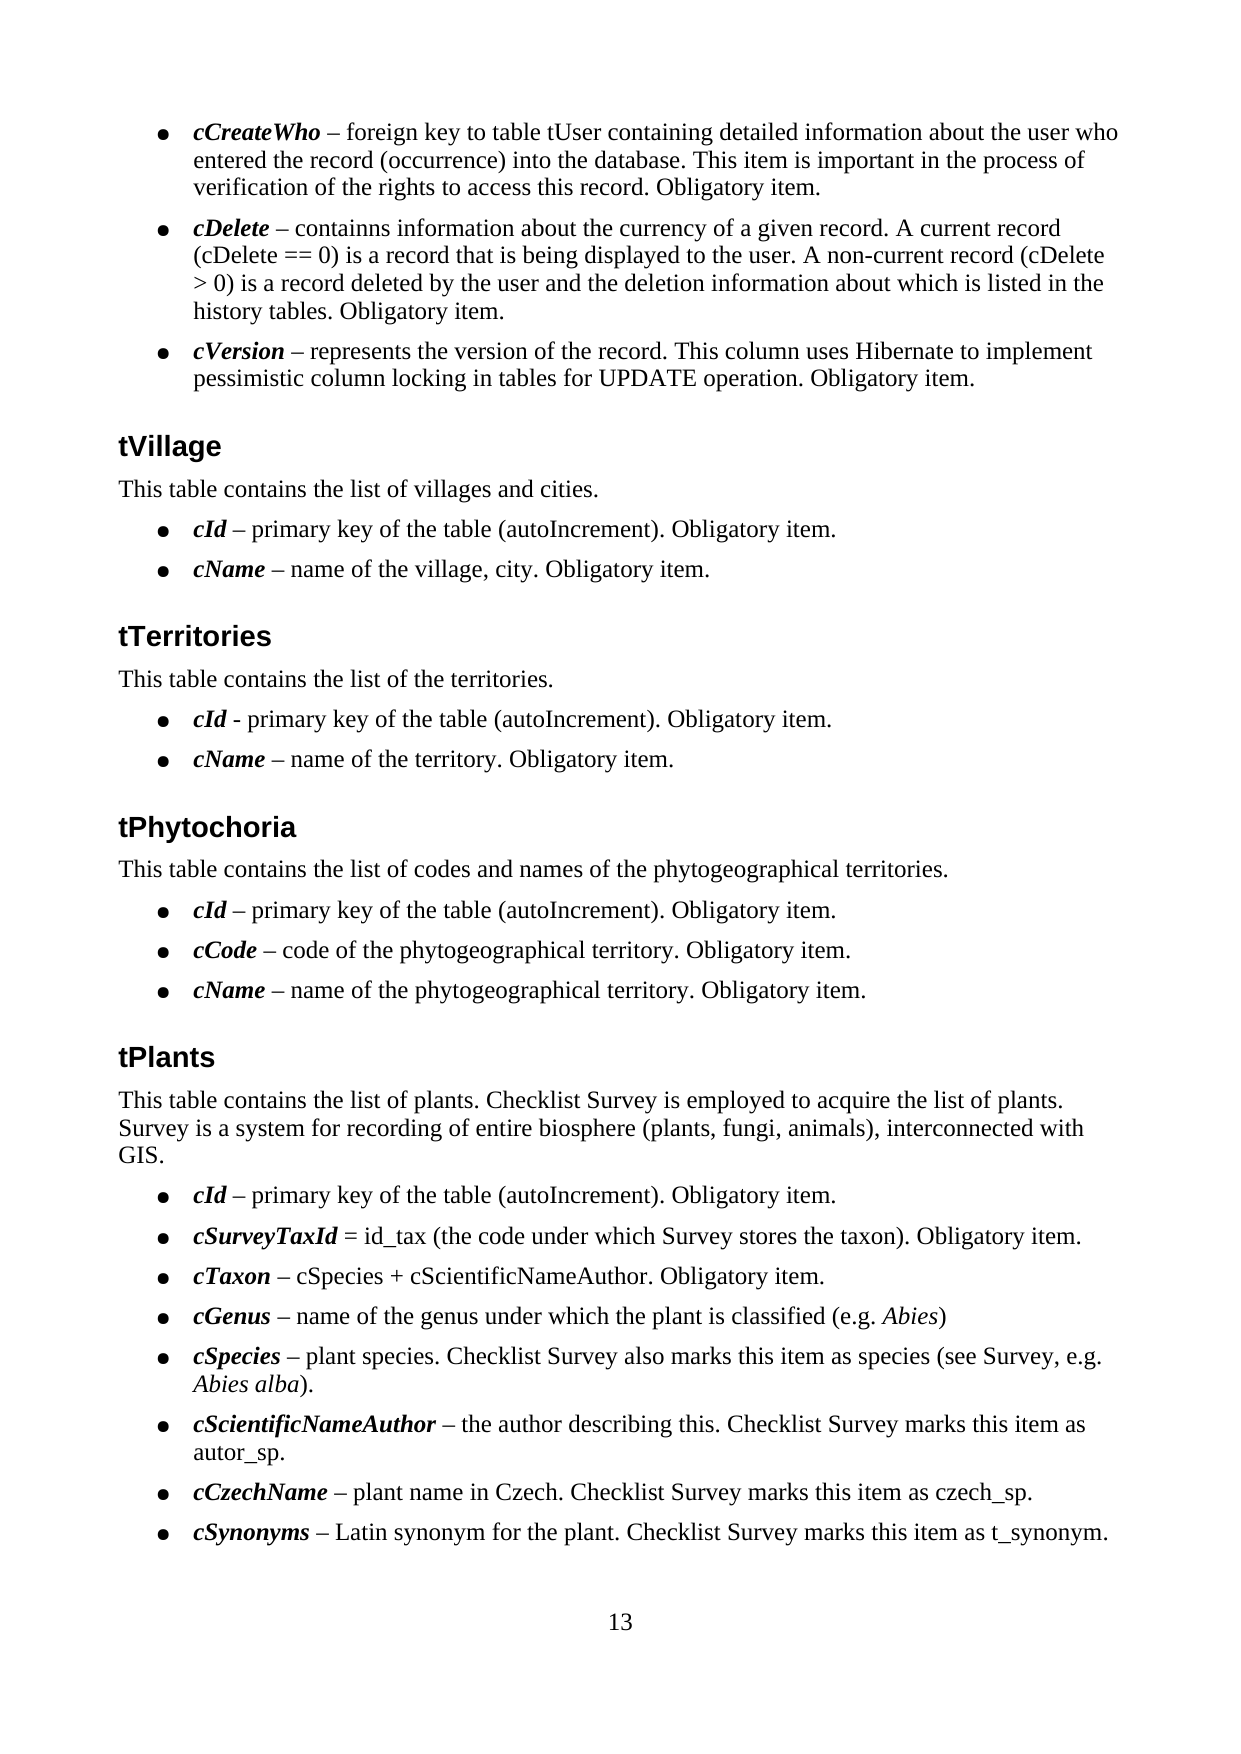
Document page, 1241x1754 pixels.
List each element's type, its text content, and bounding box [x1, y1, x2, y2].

list cId – primary key of the table (autoIncrement). Obligatory item. [156, 515, 1122, 543]
list cId – primary key of the table (autoIncrement). Obligatory item. [156, 1182, 1122, 1209]
list cCzechName – plant name in Czech. Checklist Survey marks this item as czech_sp. [156, 1478, 1122, 1505]
list cId - primary key of the table (autoIncrement). Obligatory item. [156, 705, 1122, 733]
list cName – name of the territory. Obligatory item. [156, 745, 1122, 773]
list cSynonyms – Latin synonym for the plant. Checklist Survey marks this item as t_synonym. [156, 1518, 1122, 1546]
subtitle tPlants [118, 1041, 1122, 1074]
subtitle tPhytochoria [118, 811, 1122, 843]
text This table contains the list of villages and cities. [118, 475, 1122, 502]
list cVersion – represents the version of the record. This column uses Hibernate to implement pessimistic column locking in tables for UPDATE operation. Obligatory item. [156, 337, 1122, 392]
list cName – name of the village, city. Obligatory item. [156, 555, 1122, 583]
list cId – primary key of the table (autoIncrement). Obligatory item. [156, 896, 1122, 923]
subtitle tTerritories [118, 620, 1122, 653]
list cCreateWho – foreign key to table tUser containing detailed information about the user who entered the record (occurrence) into the database. This item is important in the process of verification of the rights to access this record. Obligatory item. [156, 118, 1122, 201]
text This table contains the list of the territories. [118, 665, 1122, 693]
list cScientificNameAuthor – the author describing this. Checklist Survey marks this item as autor_sp. [156, 1410, 1122, 1465]
list cSurveyTaxId = id_tax (the code under which Survey stores the taxon). Obligatory item. [156, 1222, 1122, 1249]
list cGenus – name of the genus under which the plant is classified (e.g. Abies) [156, 1302, 1122, 1330]
text This table contains the list of codes and names of the phytogeographical territories. [118, 856, 1122, 883]
text This table contains the list of plants. Checklist Survey is employed to acquire the list of plants. Survey is a system for recording of entire biosphere (plants, fungi, animals), interconnected with GIS. [118, 1086, 1122, 1169]
list cDelete – containns information about the currency of a given record. A current record (cDelete == 0) is a record that is being displayed to the user. A non-current record (cDelete > 0) is a record deleted by the user and the deletion information about which is listed in the history tables. Obligatory item. [156, 214, 1122, 324]
list cName – name of the phytogeographical territory. Obligatory item. [156, 976, 1122, 1004]
list cTaxon – cSpecies + cScientificNameAuthor. Obligatory item. [156, 1262, 1122, 1289]
subtitle tVillage [118, 430, 1122, 462]
list cCode – code of the phytogeographical territory. Obligatory item. [156, 936, 1122, 963]
list cSpecies – plant species. Checklist Survey also marks this item as species (see Survey, e.g. Abies alba). [156, 1342, 1122, 1397]
